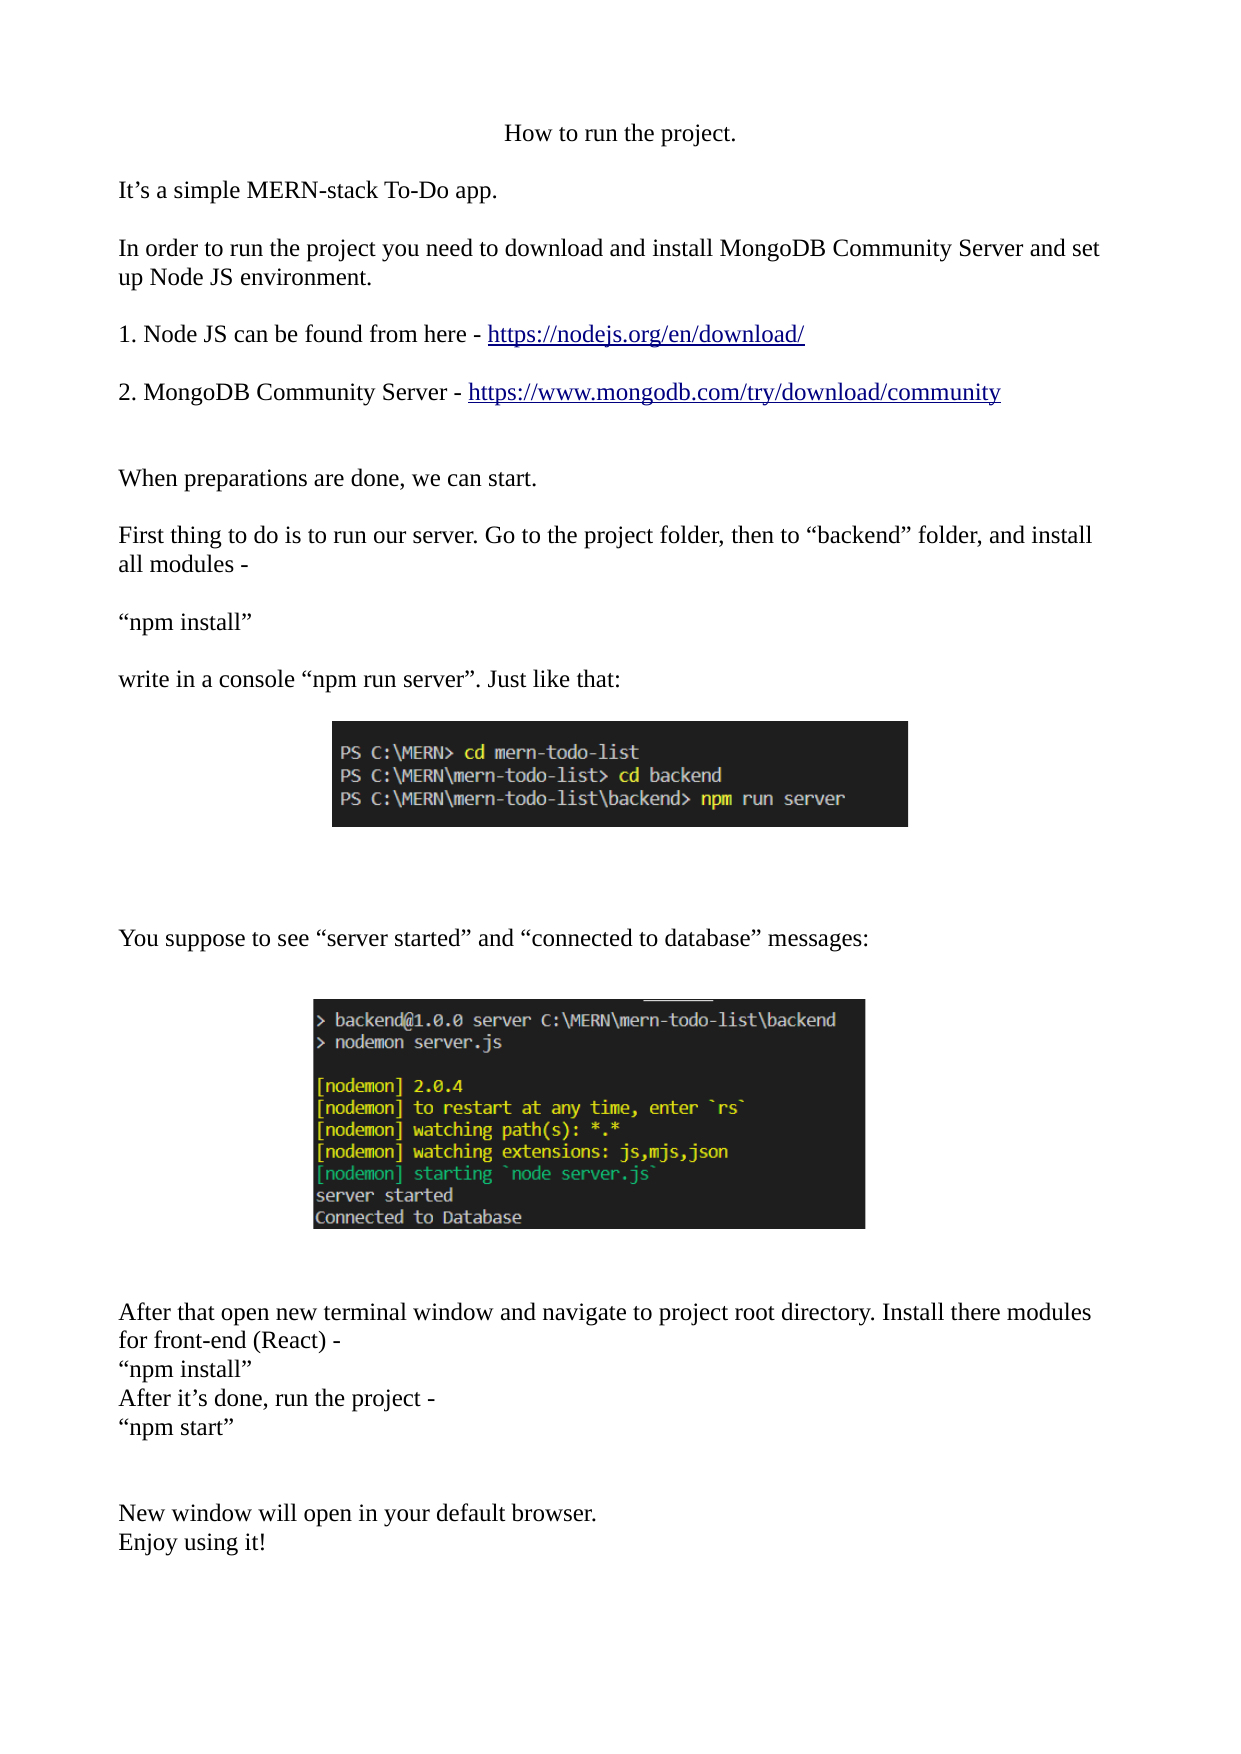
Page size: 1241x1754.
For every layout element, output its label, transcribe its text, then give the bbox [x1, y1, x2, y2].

text 1. Node JS can be found from here - https://nodejs.org/en/download/ [118, 319, 1122, 348]
text First thing to do is to run our server. Go to the project folder, then to “backend” folder, and install all modules - [118, 521, 1122, 578]
text In order to run the project you need to download and install MongoDB Community Server and set up Node JS environment. [118, 233, 1122, 291]
text You suppose to see “server started” and “connected to database” messages: [118, 923, 1122, 952]
text It’s a simple MERN-stack To-Do app. [118, 176, 1122, 204]
picture [332, 721, 909, 827]
text “npm install” [118, 607, 1122, 636]
text When preparations are done, we can start. [118, 463, 1122, 492]
text After it’s done, run the project - [118, 1383, 1122, 1412]
text How to run the project. [118, 118, 1122, 147]
picture [313, 999, 866, 1229]
text Enjoy using it! [118, 1527, 1122, 1556]
text After that open new terminal window and navigate to project root directory. Install there modules for front-end (React) - [118, 1297, 1122, 1354]
text “npm start” [118, 1412, 1122, 1441]
text 2. MongoDB Community Server - https://www.mongodb.com/try/download/community [118, 377, 1122, 406]
text New window will open in your default browser. [118, 1498, 1122, 1527]
text “npm install” [118, 1354, 1122, 1383]
text write in a console “npm run server”. Just like that: [118, 664, 1122, 722]
